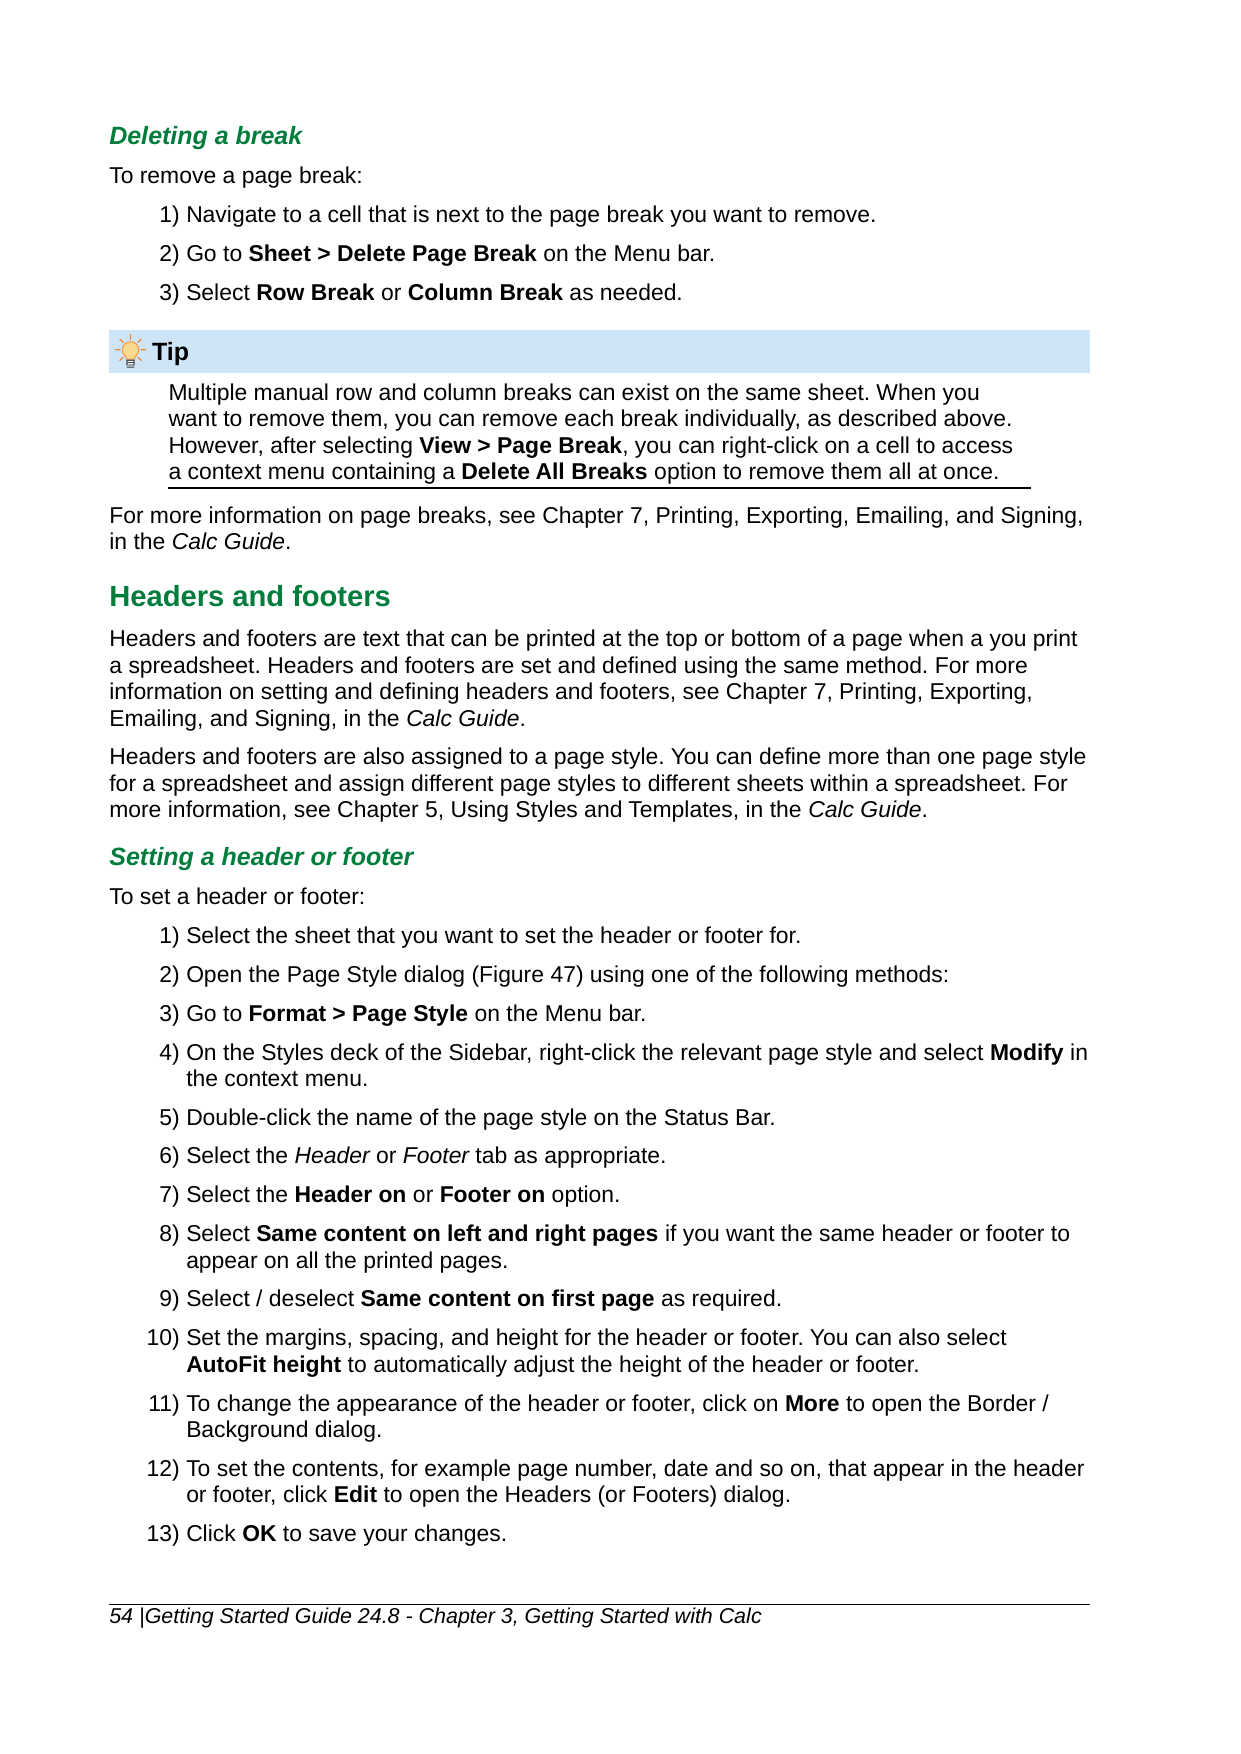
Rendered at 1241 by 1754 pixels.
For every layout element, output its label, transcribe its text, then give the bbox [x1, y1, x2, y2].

subtitle Tip [109, 330, 1090, 373]
list Click OK to save your changes. [186, 1520, 1090, 1546]
text Multiple manual row and column breaks can exist on the same sheet. When you want to remove them, you can remove each break individually, as described above. However, after selecting View > Page Break, you can right-click on a cell to access a context menu containing a Delete All Breaks option to remove them all at once. [168, 379, 1031, 487]
list On the Styles deck of the Sidebar, right-click the relevant page style and select Modify in the context menu. [186, 1038, 1090, 1091]
text Headers and footers are text that can be printed at the top or bottom of a page when a you print a spreadsheet. Headers and footers are set and defined using the same method. For more information on setting and defining headers and footers, see Chapter 7, Printing, Exporting, Emailing, and Signing, in the Calc Guide. [109, 625, 1090, 731]
list Select Row Break or Column Break as needed. [186, 279, 1090, 305]
subtitle Setting a header or footer [109, 842, 1090, 871]
list To change the appearance of the header or footer, click on More to open the Border / Background dialog. [186, 1389, 1090, 1442]
list Select the Header or Footer tab as appropriate. [186, 1142, 1090, 1169]
list Select the Header on or Footer on option. [186, 1181, 1090, 1208]
list To remove a page break: [109, 162, 1090, 188]
list Select the sheet that you want to set the header or footer for. [186, 922, 1090, 948]
list To set a header or footer: [109, 883, 1090, 909]
list Go to Sheet > Delete Page Break on the Menu bar. [186, 240, 1090, 266]
list Go to Format > Page Style on the Menu bar. [186, 999, 1090, 1026]
text For more information on page breaks, see Chapter 7, Printing, Exporting, Emailing, and Signing, in the Calc Guide. [109, 502, 1090, 555]
list Navigate to a cell that is next to the page break you want to remove. [186, 201, 1090, 227]
list To set the contents, for example page number, date and so on, that appear in the header or footer, click Edit to open the Headers (or Footers) dialog. [186, 1455, 1090, 1507]
text Headers and footers are also assigned to a page style. You can define more than one page style for a spreadsheet and assign different page styles to different sheets within a spreadsheet. For more information, see Chapter 5, Using Styles and Templates, in the Calc Guide. [109, 743, 1090, 822]
subtitle Deleting a break [109, 121, 1090, 150]
list Select / deselect Same content on first page as required. [186, 1285, 1090, 1312]
list Set the margins, spacing, and height for the header or footer. You can also select AutoFit height to automatically adjust the height of the header or footer. [186, 1324, 1090, 1377]
list Open the Page Style dialog (Figure 47) using one of the following methods: [186, 961, 1090, 987]
list Select Same content on left and right pages if you want the same header or footer to appear on all the printed pages. [186, 1220, 1090, 1273]
list Double-click the name of the page style on the Status Bar. [186, 1104, 1090, 1130]
subtitle Headers and footers [109, 579, 1090, 613]
